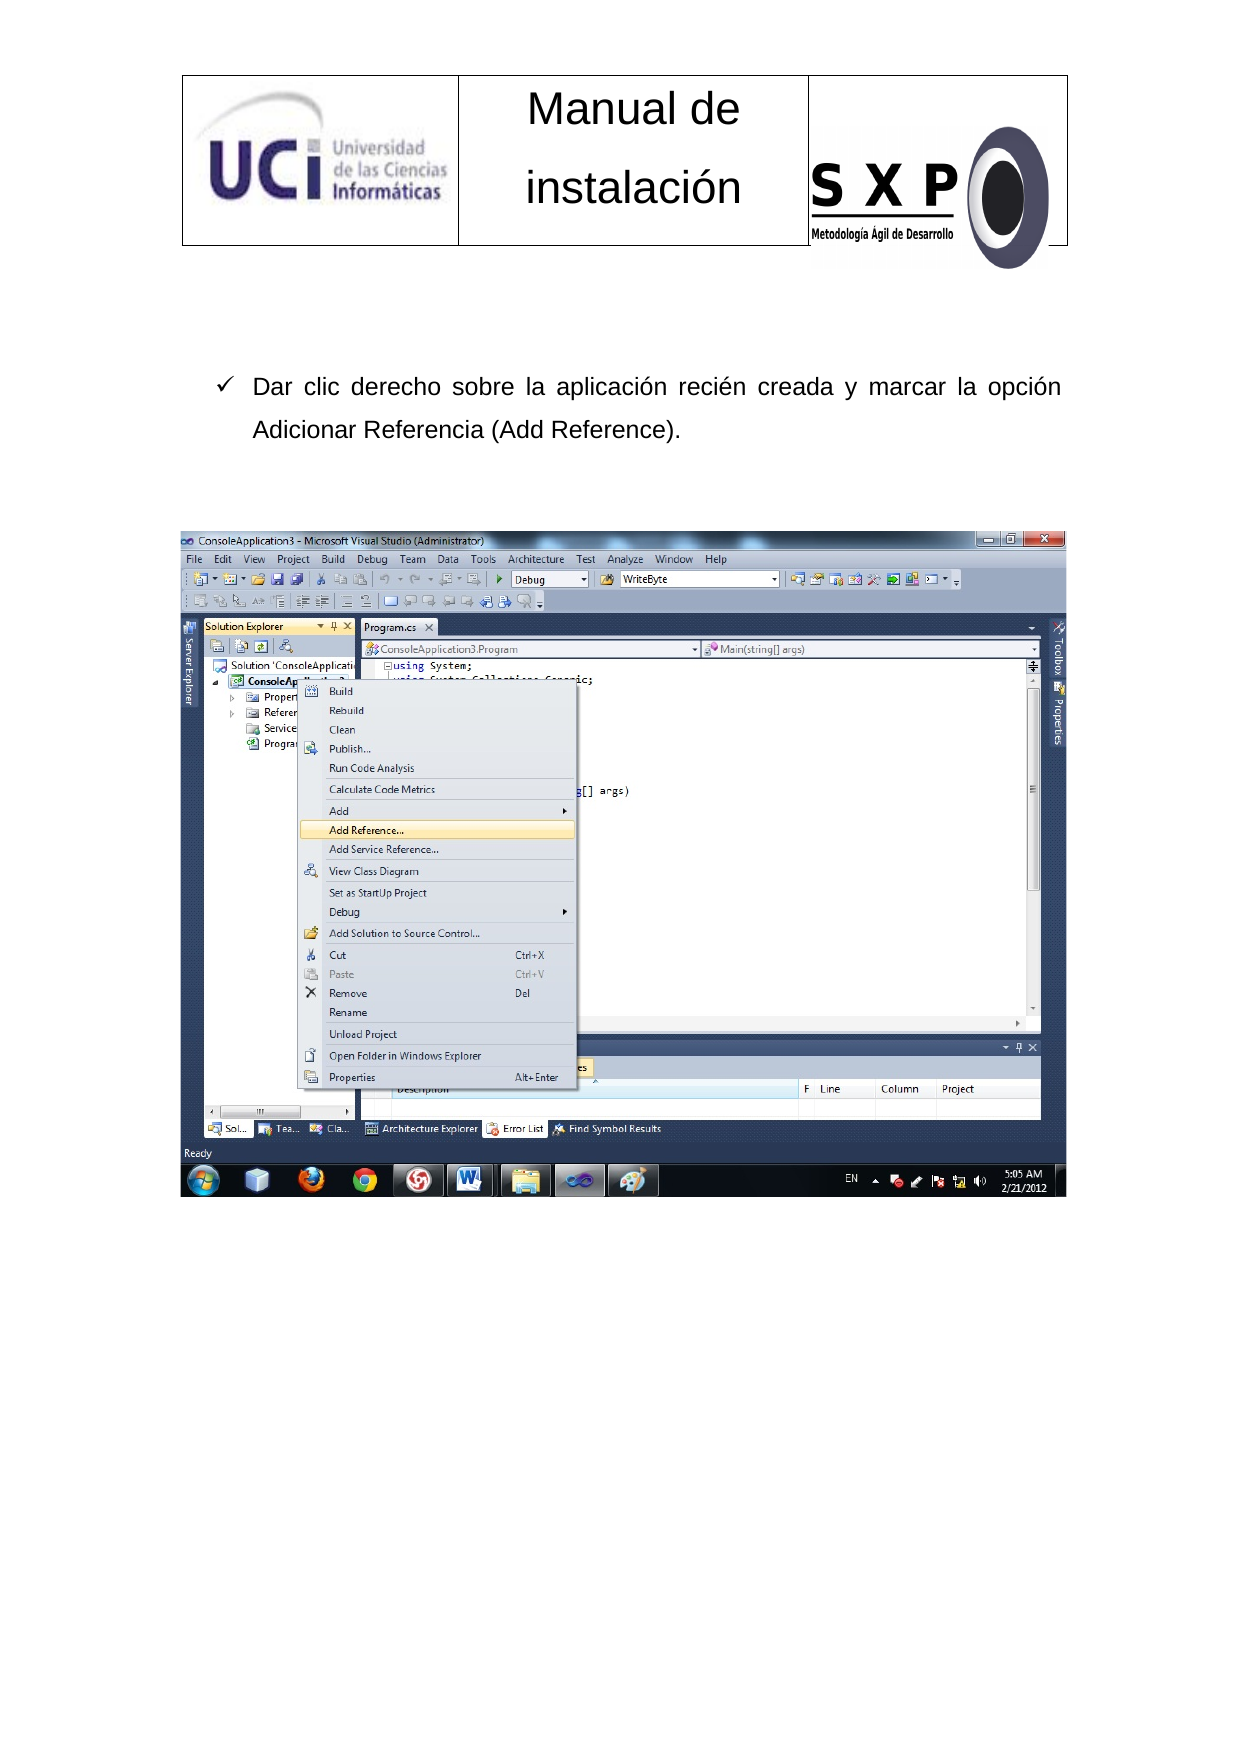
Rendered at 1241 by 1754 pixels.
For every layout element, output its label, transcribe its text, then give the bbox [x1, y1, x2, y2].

list Dar clic derecho sobre la aplicación recién creada y marcar la opción Adicionar Referencia (Add Reference). [215, 372, 1063, 443]
